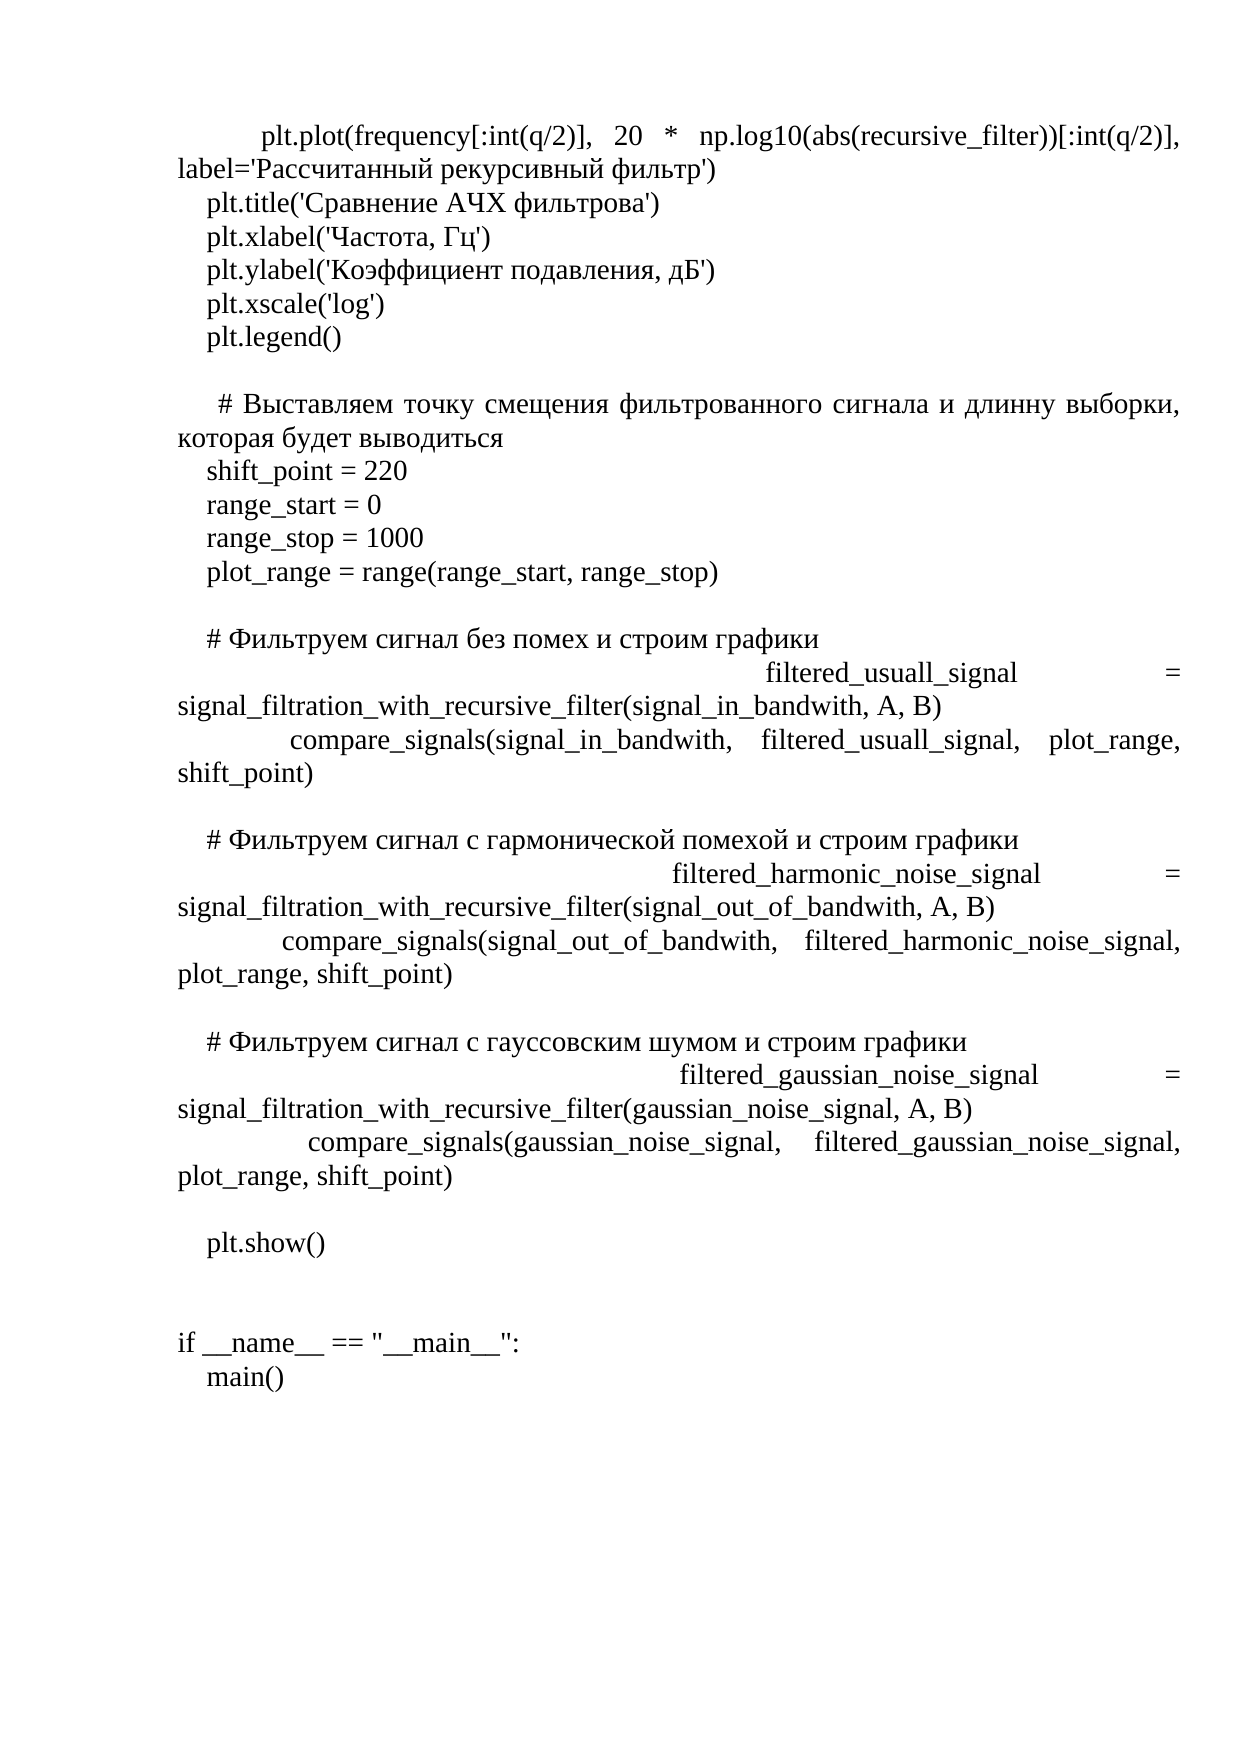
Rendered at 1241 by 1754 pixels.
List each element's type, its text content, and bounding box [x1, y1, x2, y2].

text compare_signals(signal_out_of_bandwith, filtered_harmonic_noise_signal, plot_range, shift_point) [177, 923, 1181, 990]
text plt.plot(frequency[:int(q/2)], 20 * np.log10(abs(recursive_filter))[:int(q/2)], label='Рассчитанный рекурсивный фильтр') [177, 118, 1181, 185]
text # Выставляем точку смещения фильтрованного сигнала и длинну выборки, которая будет выводиться [177, 386, 1181, 453]
text plt.legend() [177, 319, 1181, 353]
text plot_range = range(range_start, range_stop) [177, 554, 1181, 588]
text plt.show() [177, 1225, 1181, 1258]
text range_stop = 1000 [177, 521, 1181, 554]
text filtered_harmonic_noise_signal = signal_filtration_with_recursive_filter(signal_out_of_bandwith, A, B) [177, 856, 1181, 923]
text plt.xlabel('Частота, Гц') [177, 219, 1181, 252]
text if __name__ == "__main__": [177, 1326, 1181, 1359]
text # Фильтруем сигнал без помех и строим графики [177, 621, 1181, 655]
text shift_point = 220 [177, 453, 1181, 487]
text filtered_gaussian_noise_signal = signal_filtration_with_recursive_filter(gaussian_noise_signal, A, B) [177, 1057, 1181, 1124]
text filtered_usuall_signal = signal_filtration_with_recursive_filter(signal_in_bandwith, A, B) [177, 655, 1181, 722]
text main() [177, 1359, 1181, 1393]
text plt.xscale('log') [177, 286, 1181, 319]
text compare_signals(gaussian_noise_signal, filtered_gaussian_noise_signal, plot_range, shift_point) [177, 1124, 1181, 1191]
text compare_signals(signal_in_bandwith, filtered_usuall_signal, plot_range, shift_point) [177, 722, 1181, 789]
text plt.title('Сравнение АЧХ фильтрова') [177, 185, 1181, 219]
text plt.ylabel('Коэффициент подавления, дБ') [177, 252, 1181, 286]
text # Фильтруем сигнал с гармонической помехой и строим графики [177, 822, 1181, 856]
text range_start = 0 [177, 487, 1181, 521]
text # Фильтруем сигнал с гауссовским шумом и строим графики [177, 1024, 1181, 1057]
